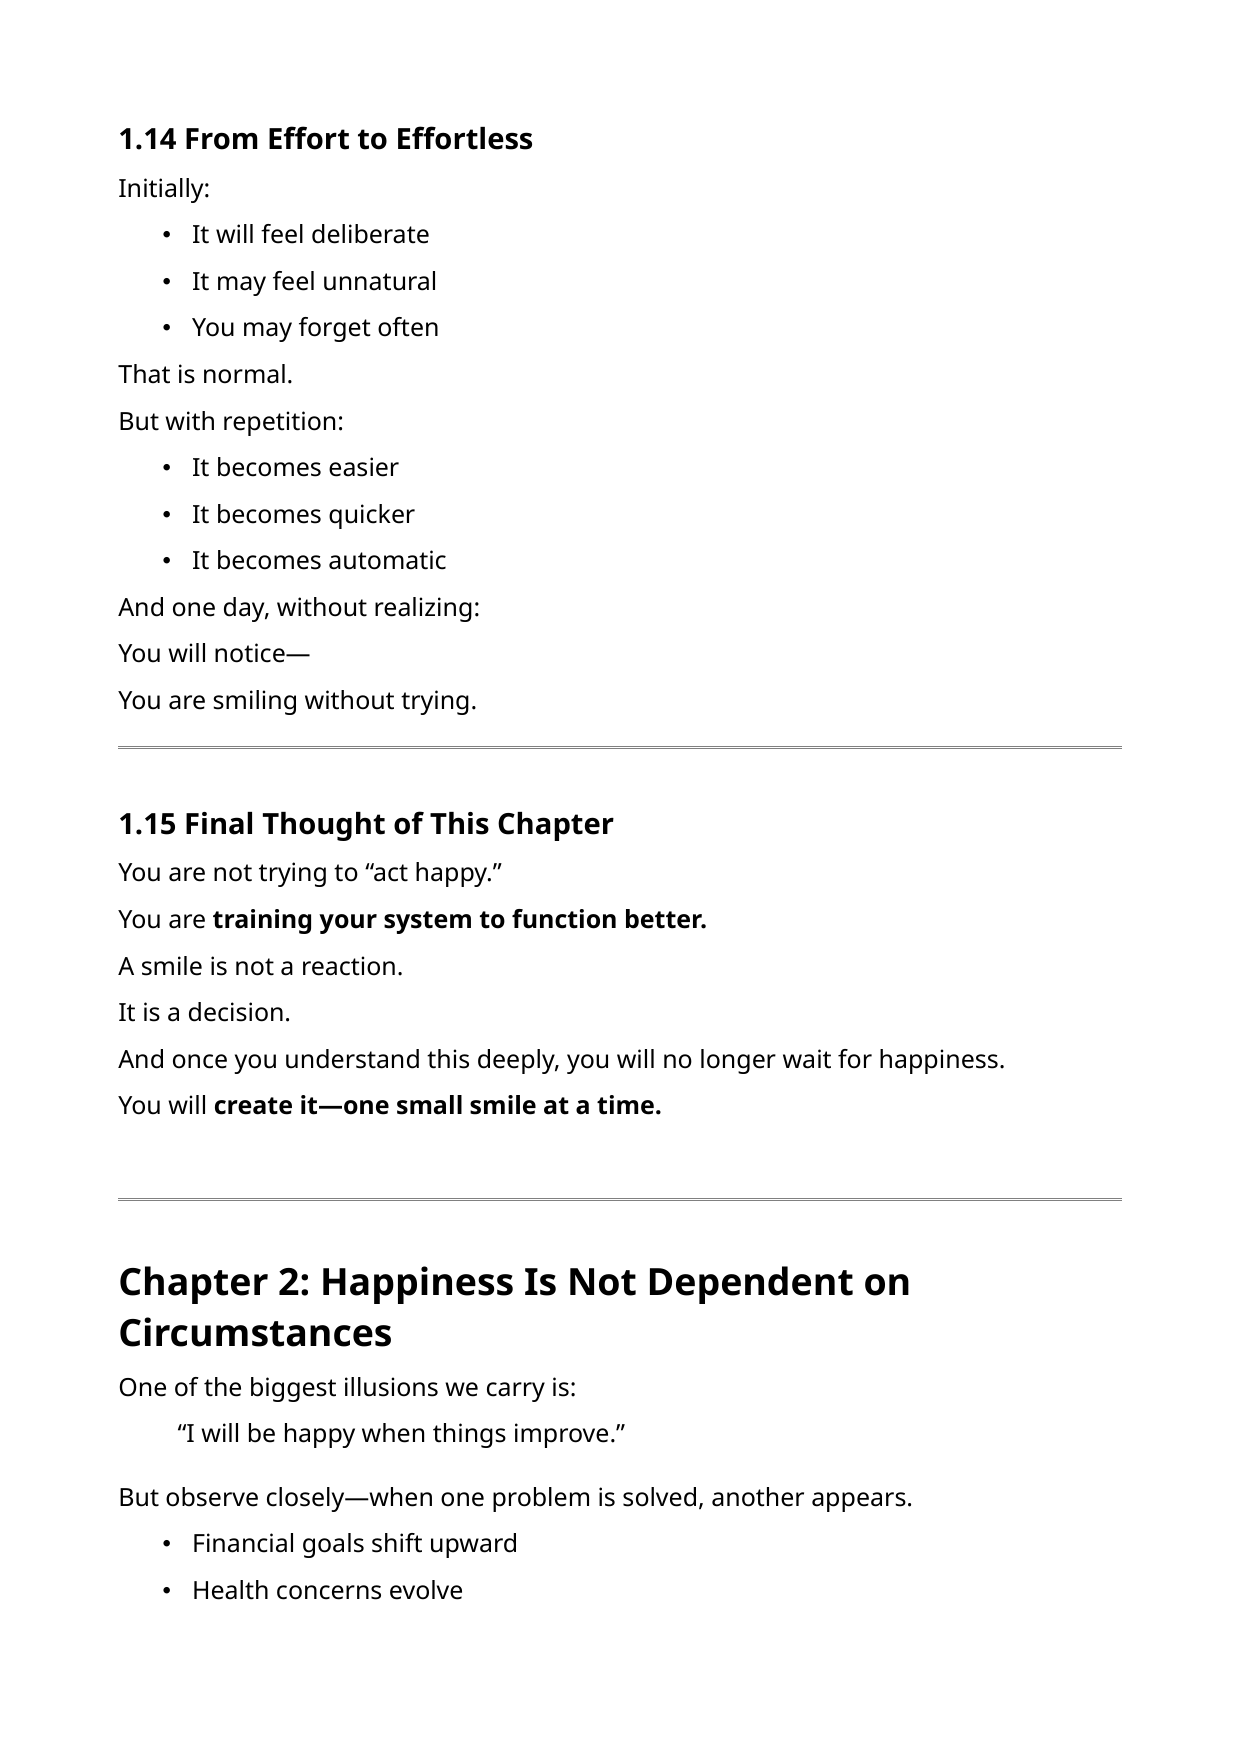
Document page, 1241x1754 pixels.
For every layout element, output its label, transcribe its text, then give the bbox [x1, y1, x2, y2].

subtitle 1.14 From Effort to Effortless [118, 118, 1122, 158]
list It becomes easier [162, 450, 1122, 484]
text But with repetition: [118, 403, 1122, 437]
text It is a decision. [118, 995, 1122, 1029]
list It becomes automatic [162, 543, 1122, 577]
text A smile is not a reaction. [118, 948, 1122, 982]
text You are not trying to “act happy.” [118, 855, 1122, 889]
text That is normal. [118, 357, 1122, 391]
list It becomes quicker [162, 496, 1122, 530]
text “I will be happy when things improve.” [177, 1416, 1063, 1450]
text You will notice— [118, 636, 1122, 670]
list It may feel unnatural [162, 263, 1122, 297]
text You are training your system to function better. [118, 902, 1122, 936]
list Financial goals shift upward [162, 1526, 1122, 1560]
text You are smiling without trying. [118, 682, 1122, 717]
text Initially: [118, 170, 1122, 204]
subtitle 1.15 Final Thought of This Chapter [118, 803, 1122, 843]
list You may forget often [162, 310, 1122, 344]
text But observe closely—when one problem is solved, another appears. [118, 1479, 1122, 1514]
list Health concerns evolve [162, 1573, 1122, 1607]
list It will feel deliberate [162, 217, 1122, 251]
text You will create it—one small smile at a time. [118, 1088, 1122, 1122]
text And one day, without realizing: [118, 589, 1122, 623]
subtitle Chapter 2: Happiness Is Not Dependent on Circumstances [118, 1255, 1122, 1357]
text One of the biggest illusions we carry is: [118, 1369, 1122, 1403]
text And once you understand this deeply, you will no longer wait for happiness. [118, 1041, 1122, 1075]
